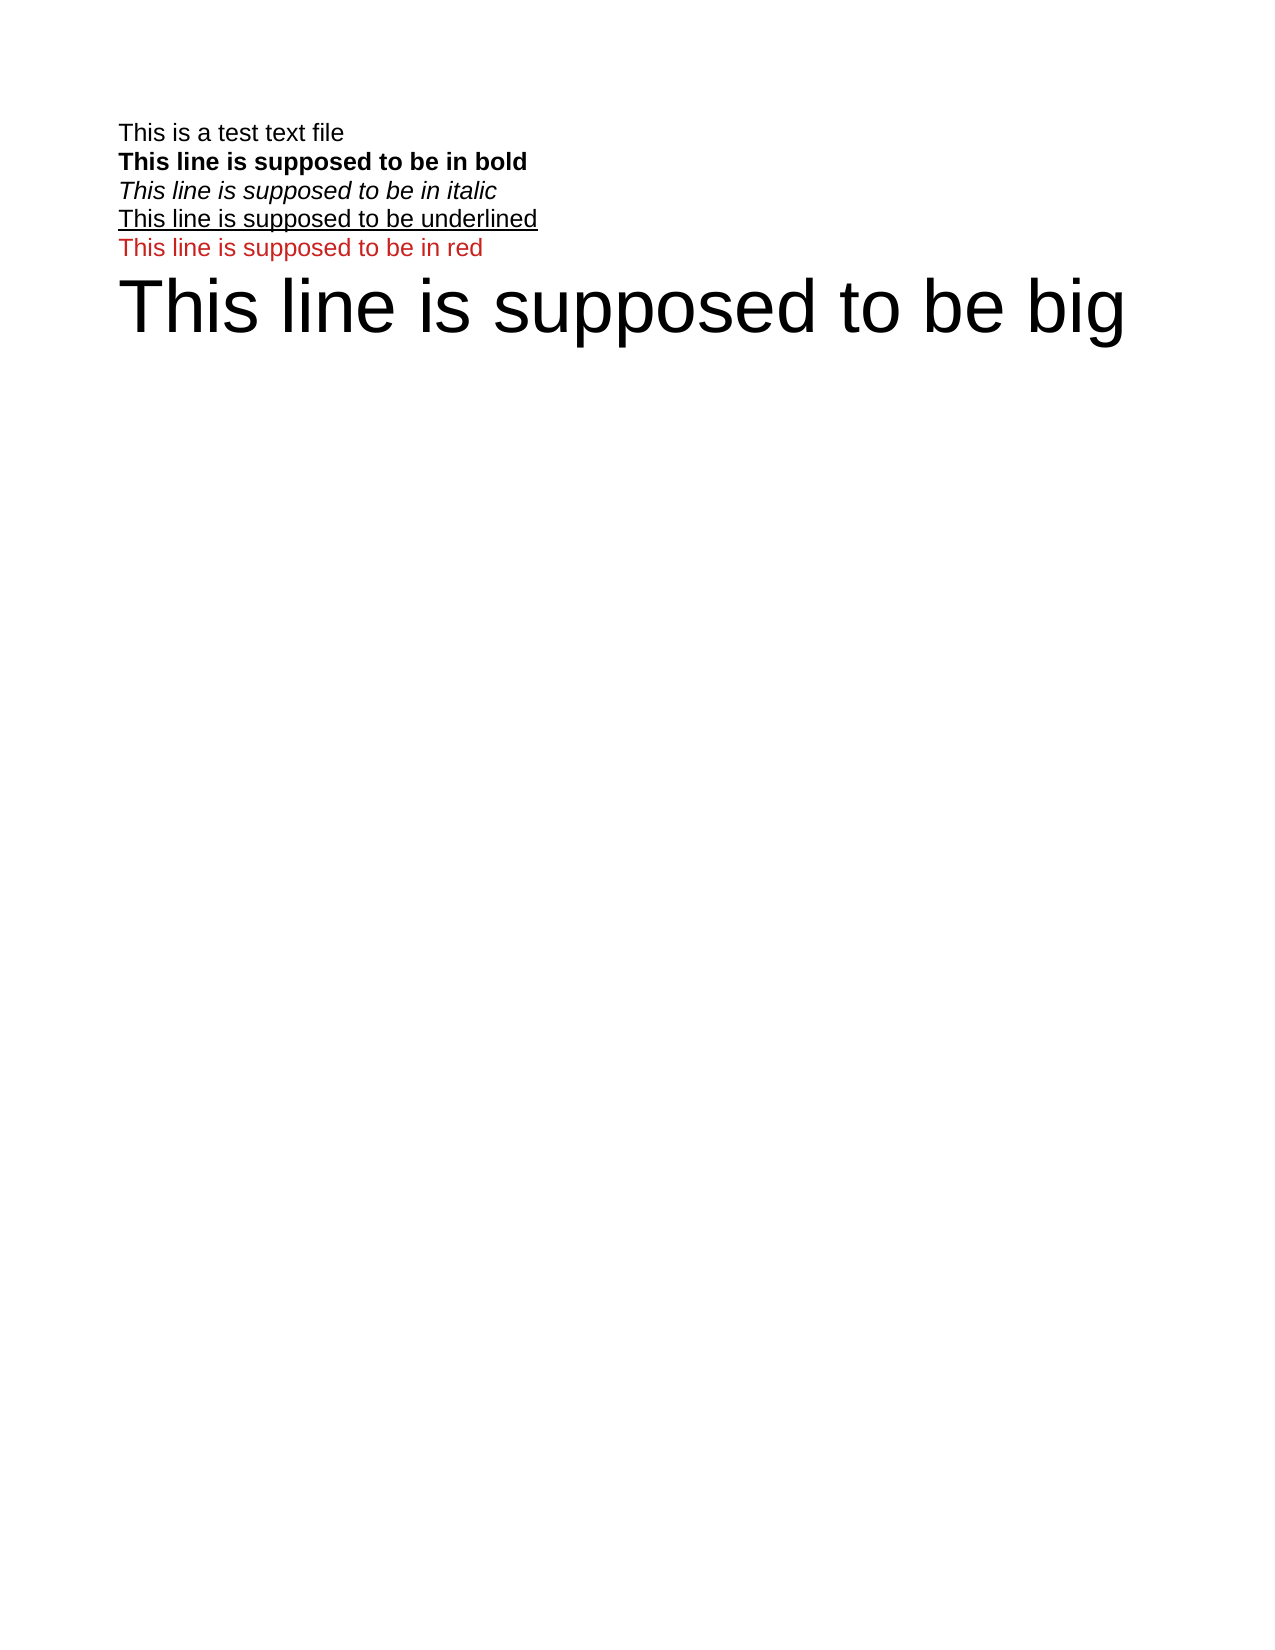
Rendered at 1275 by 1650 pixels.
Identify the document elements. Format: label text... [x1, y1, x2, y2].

text This line is supposed to be big [118, 262, 1157, 348]
text This line is supposed to be in italic [118, 176, 1157, 204]
text This is a test text file [118, 118, 1157, 147]
text This line is supposed to be in red [118, 233, 1157, 262]
text This line is supposed to be underlined [118, 204, 1157, 233]
text This line is supposed to be in bold [118, 147, 1157, 176]
